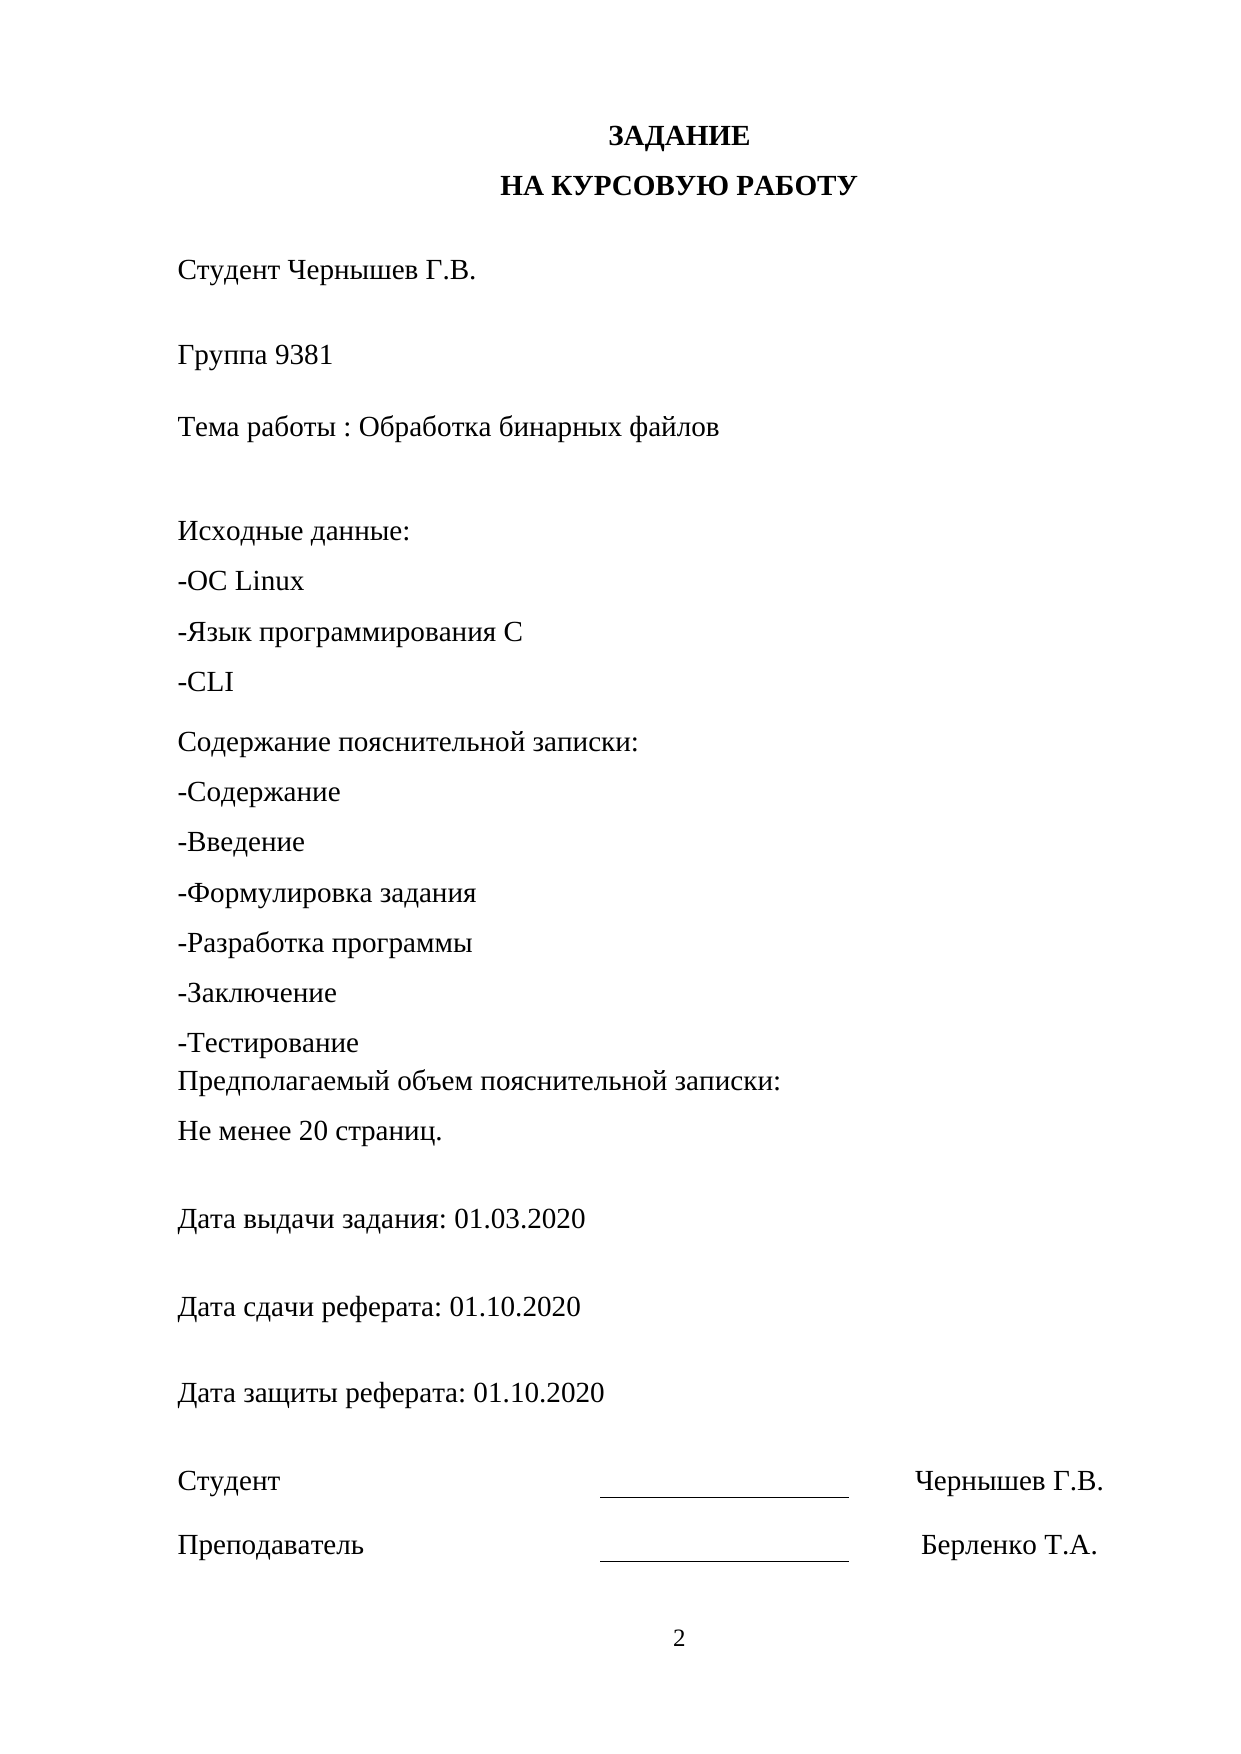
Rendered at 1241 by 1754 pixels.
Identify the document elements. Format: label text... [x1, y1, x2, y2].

text на курсовую работу [177, 168, 1181, 202]
table_cell Исходные данные: -OC Linux -Язык программирования С -CLI [166, 513, 1170, 724]
table_cell Предполагаемый объем пояснительной записки: Не менее 20 страниц. [166, 1063, 1170, 1202]
table_cell Дата сдачи реферата: 01.10.2020 [166, 1289, 1170, 1376]
table_header Студент Чернышев Г.В. [166, 252, 1170, 337]
table_cell [600, 1433, 849, 1497]
table_cell Содержание пояснительной записки: -Содержание -Введение -Формулировка задания -Разработка программы -Заключение -Тестирование [166, 724, 1170, 1063]
table_cell Дата выдачи задания: 01.03.2020 [166, 1202, 1170, 1289]
table_cell Берленко Т.А. [849, 1497, 1170, 1561]
table_cell [600, 1498, 849, 1561]
table_cell Группа 9381 [166, 338, 1170, 409]
table_cell Тема работы : Обработка бинарных файлов [166, 409, 1170, 513]
text ЗАДАНИЕ [177, 118, 1181, 152]
table_cell Студент [166, 1433, 600, 1497]
table_cell Чернышев Г.В. [849, 1433, 1170, 1497]
table_cell Дата защиты реферата: 01.10.2020 [166, 1376, 1170, 1433]
table_cell Преподаватель [166, 1497, 600, 1561]
